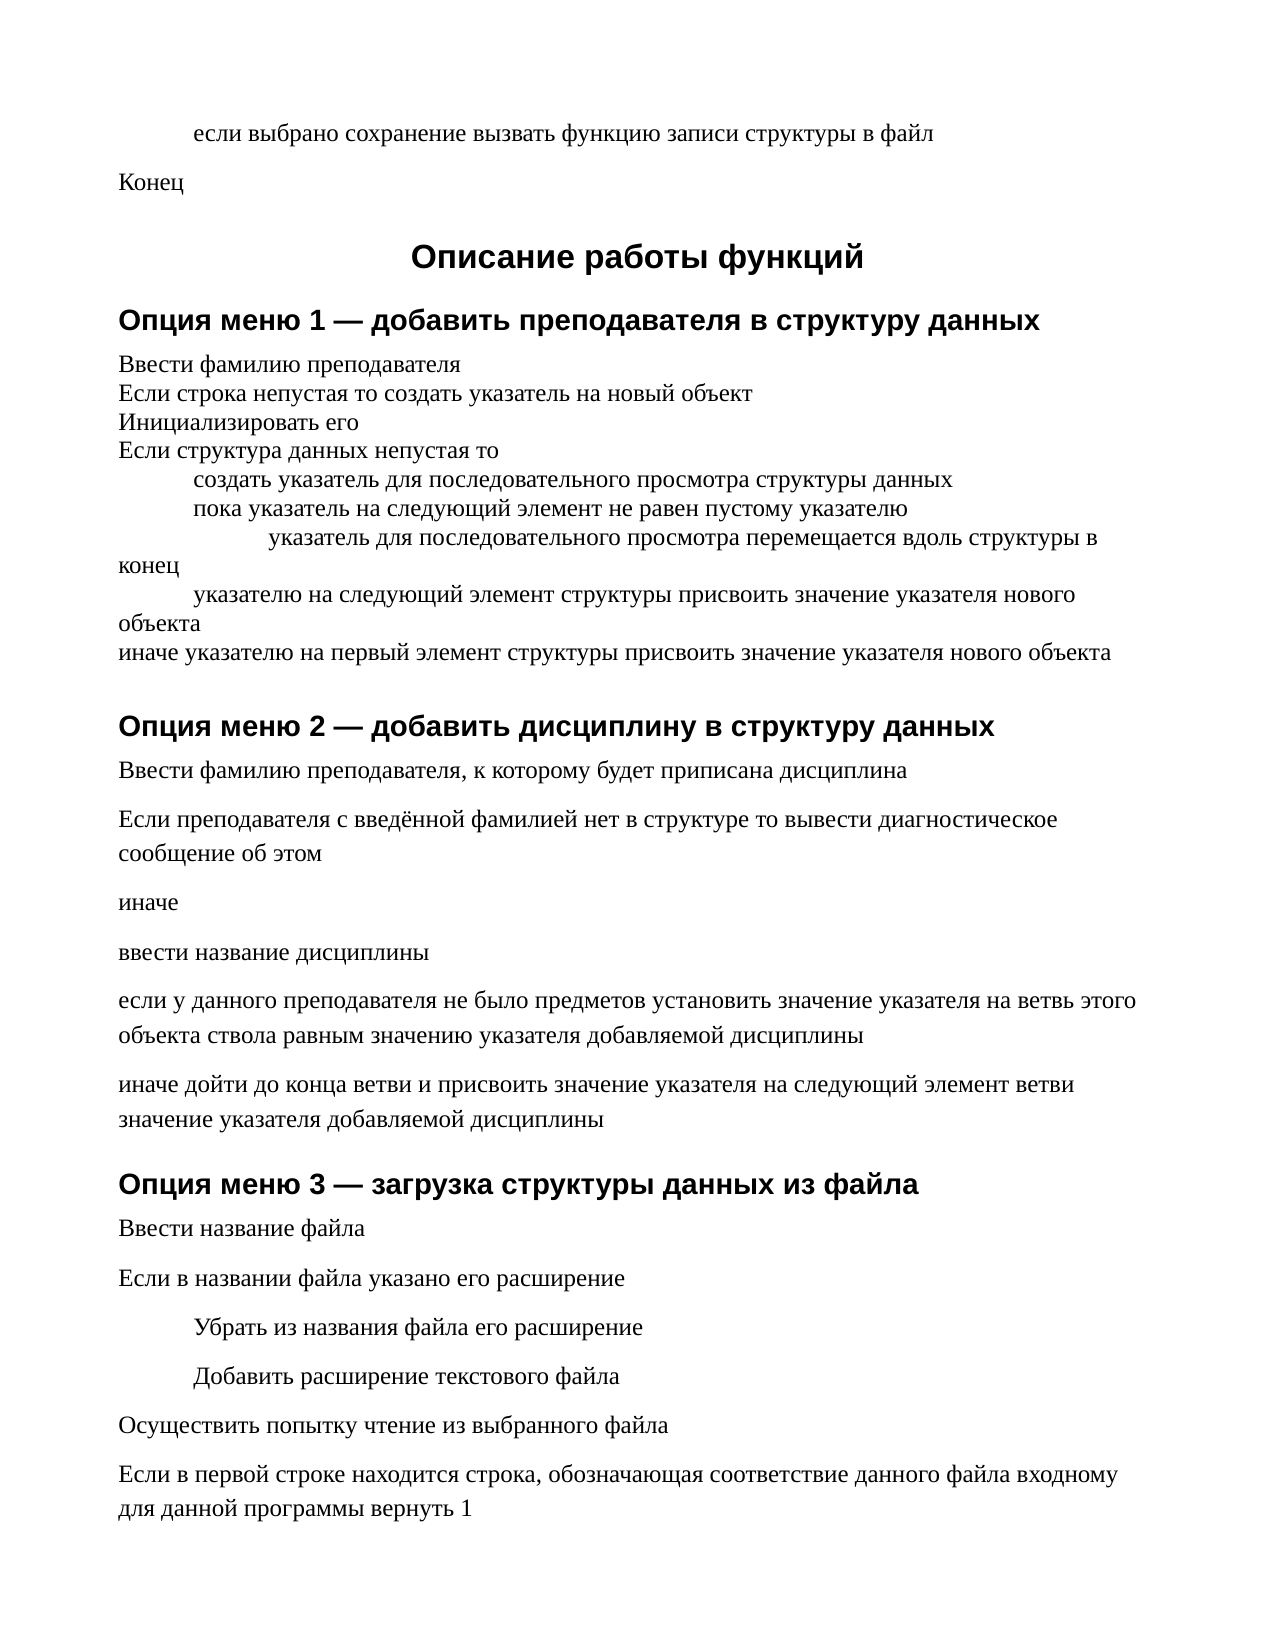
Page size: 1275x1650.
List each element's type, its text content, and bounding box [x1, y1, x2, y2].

subtitle Опция меню 3 — загрузка структуры данных из файла [118, 1167, 1157, 1201]
text Добавить расширение текстового файла [118, 1361, 1157, 1389]
text Ввести фамилию преподавателя, к которому будет приписана дисциплина [118, 755, 1157, 784]
text Если структура данных непустая то [118, 435, 1157, 464]
subtitle Описание работы функций [118, 237, 1157, 276]
text Если преподавателя с введённой фамилией нет в структуре то вывести диагностическое сообщение об этом [118, 804, 1157, 867]
text Ввести фамилию преподавателя [118, 349, 1157, 378]
text Если в первой строке находится строка, обозначающая соответствие данного файла входному для данной программы вернуть 1 [118, 1459, 1157, 1522]
text иначе [118, 887, 1157, 916]
text Если строка непустая то создать указатель на новый объект [118, 378, 1157, 407]
text Если в названии файла указано его расширение [118, 1263, 1157, 1291]
subtitle Опция меню 2 — добавить дисциплину в структуру данных [118, 709, 1157, 742]
text иначе указателю на первый элемент структуры присвоить значение указателя нового объекта [118, 637, 1157, 665]
text Ввести название файла [118, 1213, 1157, 1242]
text ввести название дисциплины [118, 937, 1157, 965]
text Убрать из названия файла его расширение [118, 1312, 1157, 1340]
text Осуществить попытку чтение из выбранного файла [118, 1410, 1157, 1438]
text Конец [118, 167, 1157, 196]
text если у данного преподавателя не было предметов установить значение указателя на ветвь этого объекта ствола равным значению указателя добавляемой дисциплины [118, 986, 1157, 1049]
subtitle Опция меню 1 — добавить преподавателя в структуру данных [118, 303, 1157, 337]
text указателю на следующий элемент структуры присвоить значение указателя нового объекта [118, 579, 1157, 637]
text создать указатель для последовательного просмотра структуры данных [118, 464, 1157, 493]
text если выбрано сохранение вызвать функцию записи структуры в файл [118, 118, 1157, 147]
text указатель для последовательного просмотра перемещается вдоль структуры в конец [118, 522, 1157, 579]
text иначе дойти до конца ветви и присвоить значение указателя на следующий элемент ветви значение указателя добавляемой дисциплины [118, 1069, 1157, 1132]
text Инициализировать его [118, 407, 1157, 435]
text пока указатель на следующий элемент не равен пустому указателю [118, 493, 1157, 522]
